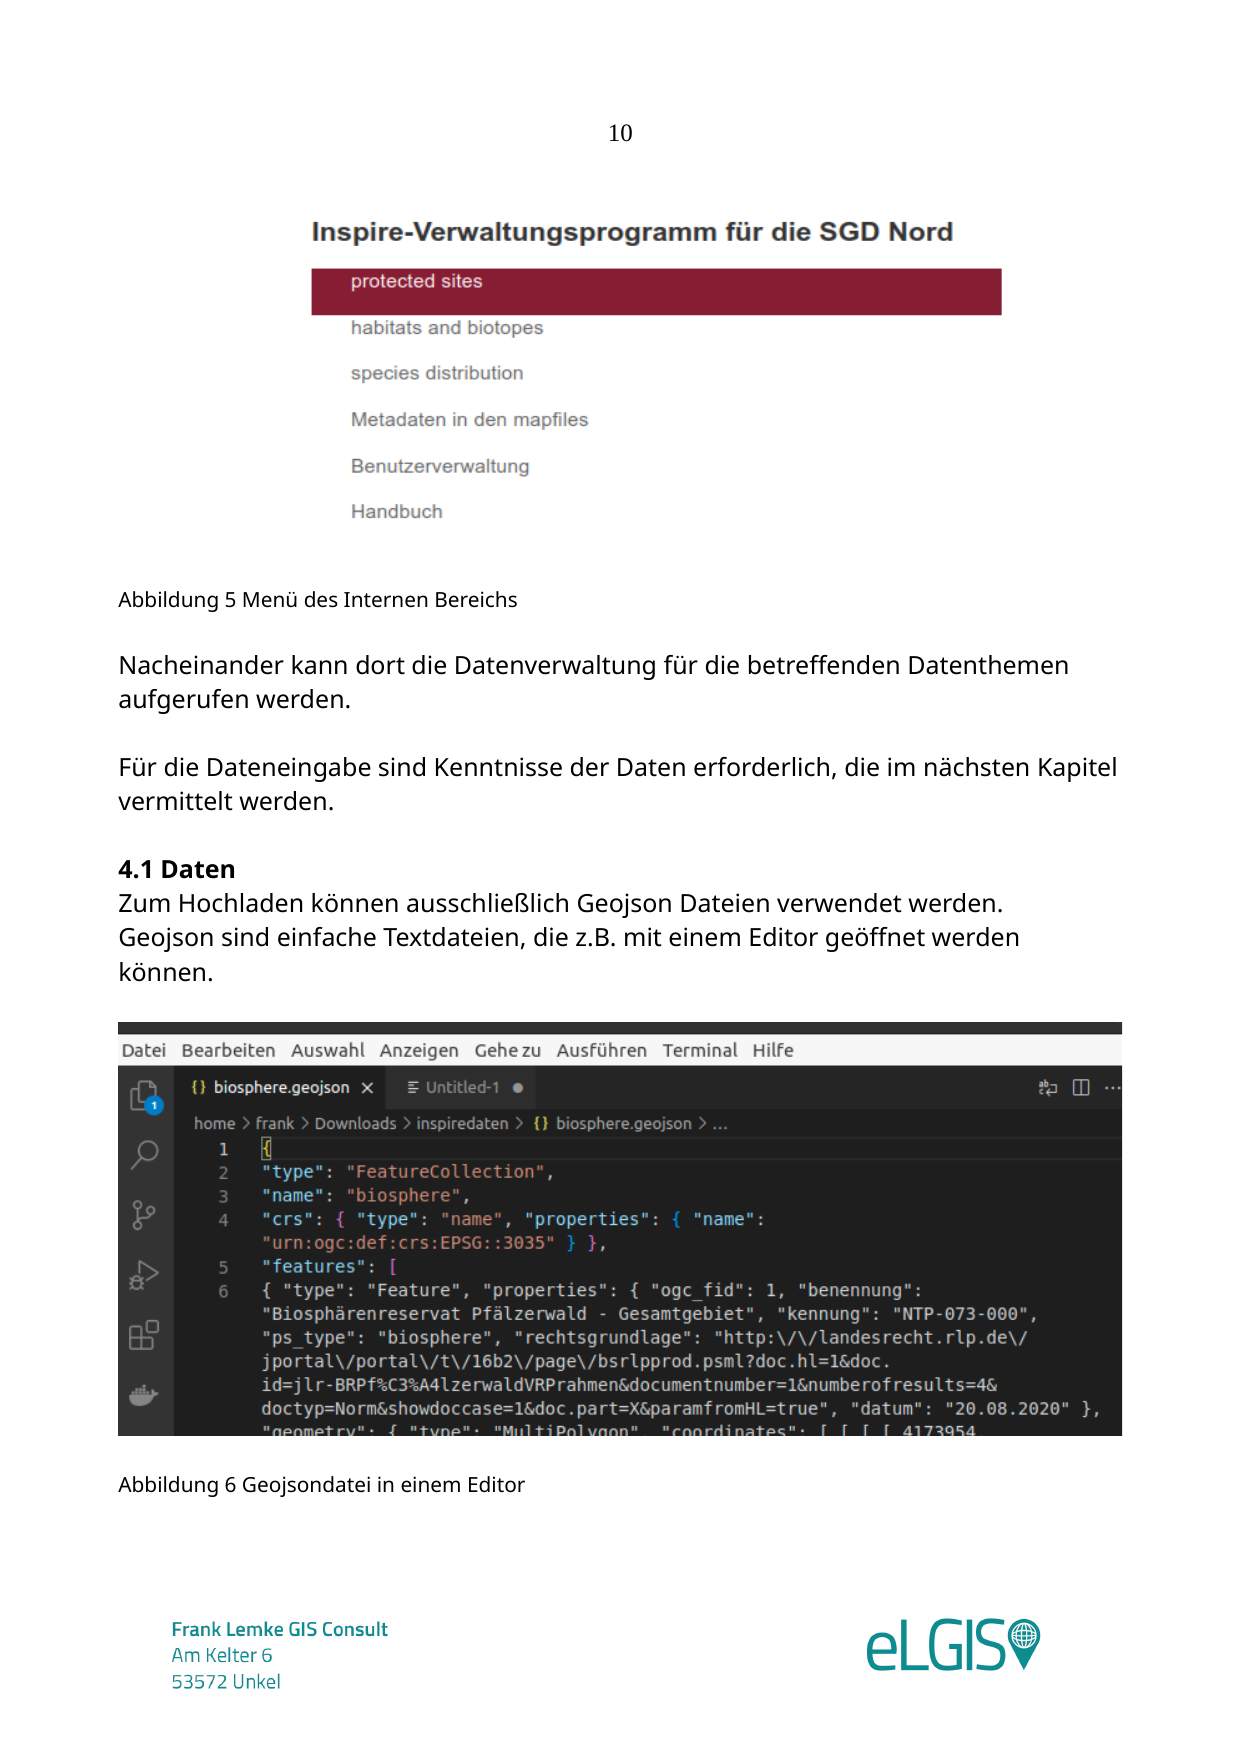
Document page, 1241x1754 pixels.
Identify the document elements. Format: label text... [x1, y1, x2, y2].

picture [257, 212, 1002, 527]
text Geojson sind einfache Textdateien, die z.B. mit einem Editor geöffnet werden können. [118, 920, 1122, 988]
text Nacheinander kann dort die Datenverwaltung für die betreffenden Datenthemen aufgerufen werden. [118, 648, 1122, 716]
text Abbildung 5 Menü des Internen Bereichs [118, 585, 1122, 613]
picture [161, 1608, 398, 1705]
picture [864, 1613, 1042, 1675]
picture [118, 1022, 1123, 1436]
text Für die Dateneingabe sind Kenntnisse der Daten erforderlich, die im nächsten Kapitel vermittelt werden. [118, 750, 1122, 818]
text 4.1 Daten [118, 852, 1122, 886]
text Abbildung 6 Geojsondatei in einem Editor [118, 1470, 1122, 1498]
text Zum Hochladen können ausschließlich Geojson Dateien verwendet werden. [118, 886, 1122, 920]
